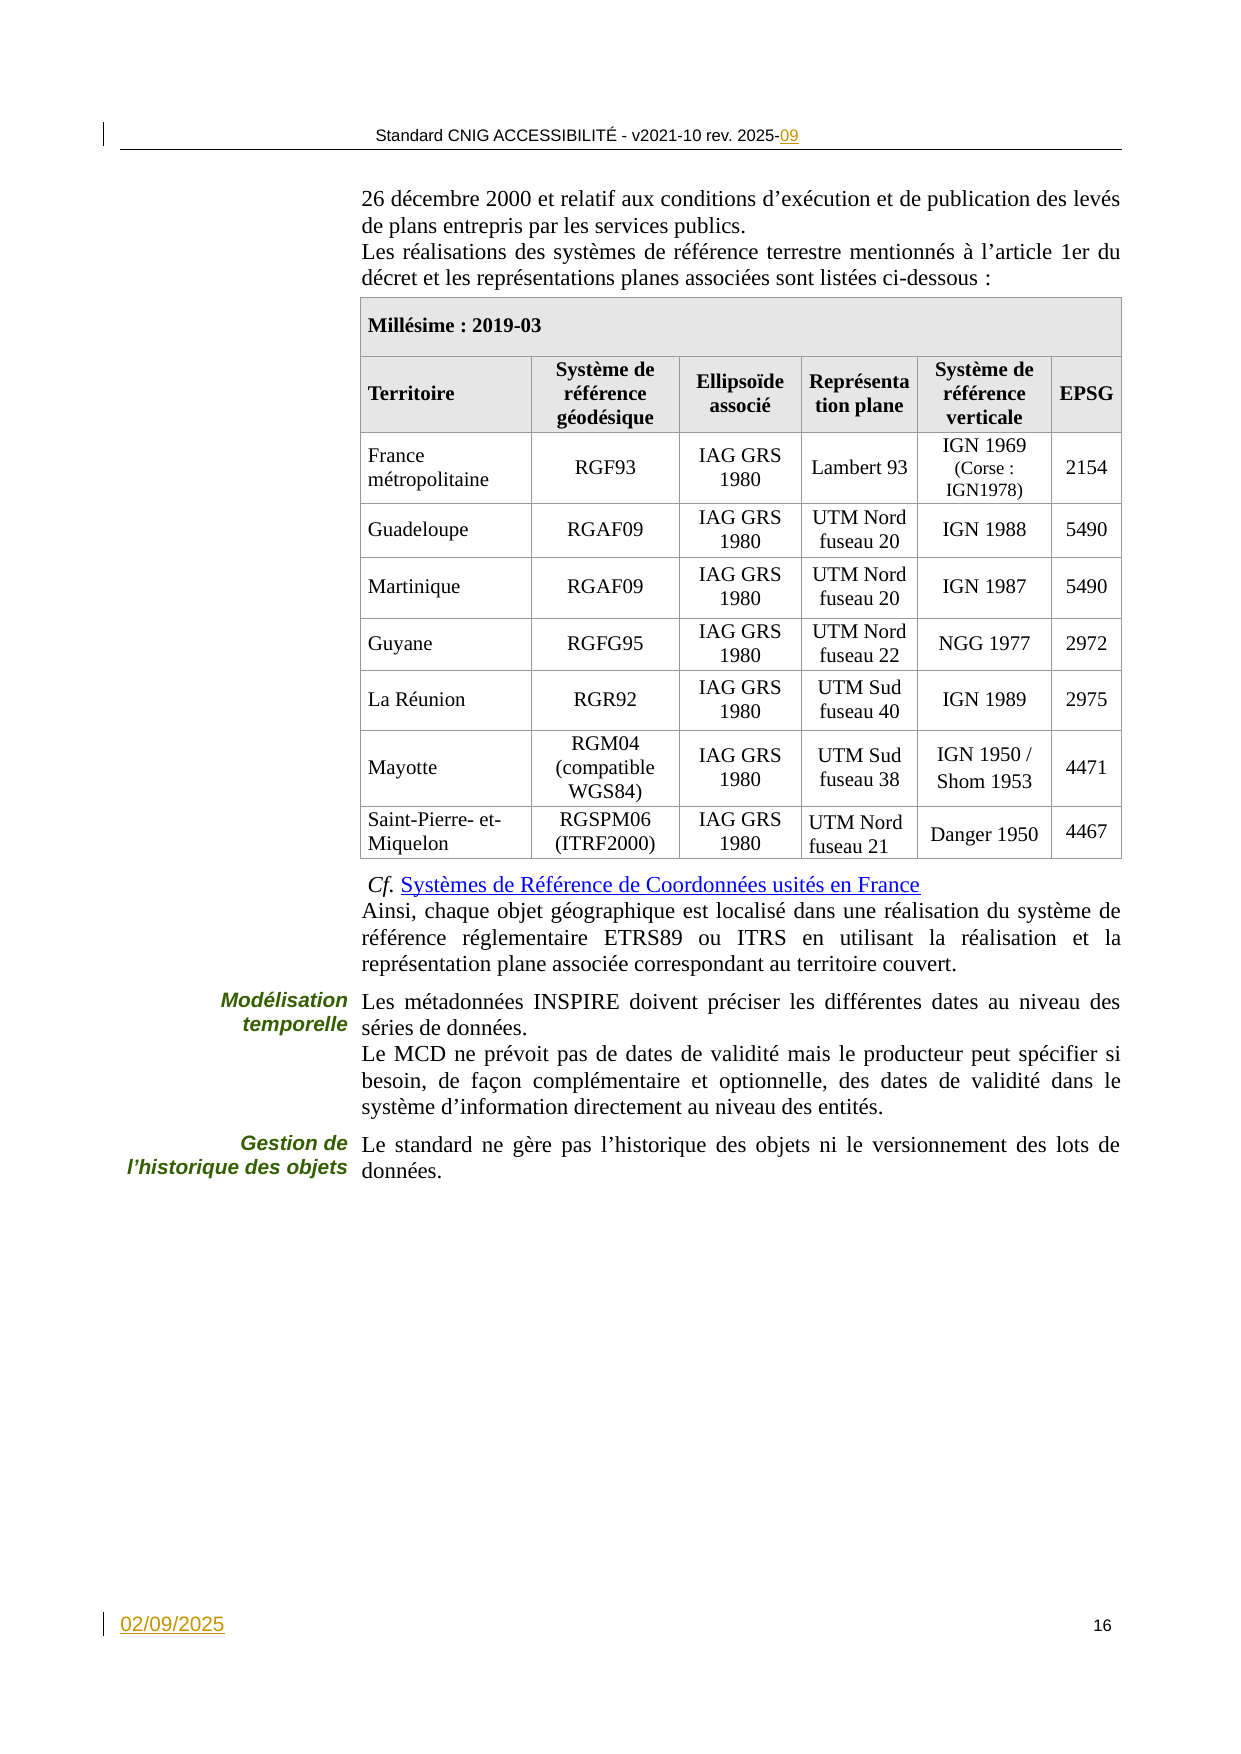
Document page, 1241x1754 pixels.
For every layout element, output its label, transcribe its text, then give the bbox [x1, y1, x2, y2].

table_cell Représentation plane [802, 357, 917, 432]
table_cell RGAF09 [532, 558, 679, 617]
table_cell Les métadonnées INSPIRE doivent préciser les différentes dates au niveau des séries de données. Le MCD ne prévoit pas de dates de validité mais le producteur peut spécifier si besoin, de façon complémentaire et optionnelle, des dates de validité dans le système d’information directement au niveau des entités. [355, 982, 1122, 1125]
table_header Cf. Systèmes de Référence de Coordonnées usités en France Ainsi, chaque objet géographique est localisé dans une réalisation du système de référence réglementaire ETRS89 ou ITRS en utilisant la réalisation et la représentation plane associée correspondant au territoire couvert. [355, 859, 1122, 982]
table_cell 4471 [1052, 731, 1121, 806]
table_cell IGN 1989 [918, 671, 1051, 730]
table_cell 26 décembre 2000 et relatif aux conditions d’exécution et de publication des levés de plans entrepris par les services publics. Les réalisations des systèmes de référence terrestre mentionnés à l’article 1er du décret et les représentations planes associées sont listées ci-dessous : [355, 180, 1122, 297]
table_cell RGR92 [532, 671, 679, 730]
table_cell Mayotte [361, 731, 531, 806]
table_cell [118, 180, 355, 297]
table_cell RGF93 [532, 433, 679, 503]
table_cell IAG GRS 1980 [680, 671, 801, 730]
table_cell 4467 [1052, 807, 1121, 858]
table_cell Martinique [361, 558, 531, 617]
table_cell 2975 [1052, 671, 1121, 730]
table_cell IGN 1987 [918, 558, 1051, 617]
table_cell 2972 [1052, 619, 1121, 670]
table_cell Danger 1950 [918, 807, 1051, 858]
table_cell 2154 [1052, 433, 1121, 503]
table_header [118, 859, 355, 982]
table_cell Gestion de l’historique des objets [118, 1125, 355, 1189]
table_cell UTM Sud fuseau 38 [802, 731, 917, 806]
table_cell IGN 1988 [918, 504, 1051, 557]
table_cell 5490 [1052, 504, 1121, 557]
table_cell UTM Nord fuseau 20 [802, 504, 917, 557]
table_cell Guyane [361, 619, 531, 670]
table_cell IAG GRS 1980 [680, 558, 801, 617]
table_cell UTM Nord fuseau 21 [802, 807, 917, 858]
table_cell Le standard ne gère pas l’historique des objets ni le versionnement des lots de données. [355, 1125, 1122, 1189]
table_cell IAG GRS 1980 [680, 433, 801, 503]
table_cell IGN 1950 / Shom 1953 [918, 731, 1051, 806]
table_cell UTM Nord fuseau 20 [802, 558, 917, 617]
table_cell 5490 [1052, 558, 1121, 617]
table_cell Modélisation temporelle [118, 982, 355, 1125]
table_cell La Réunion [361, 671, 531, 730]
table_cell France métropolitaine [361, 433, 531, 503]
table_cell EPSG [1052, 357, 1121, 432]
table_cell Territoire [361, 357, 531, 432]
table_cell RGM04 (compatible WGS84) [532, 731, 679, 806]
table_cell Système de référence géodésique [532, 357, 679, 432]
table_header Millésime : 2019-03 [361, 298, 1121, 356]
table_cell UTM Nord fuseau 22 [802, 619, 917, 670]
table_cell IAG GRS 1980 [680, 504, 801, 557]
table_cell IAG GRS 1980 [680, 619, 801, 670]
table_cell UTM Sud fuseau 40 [802, 671, 917, 730]
table_cell IAG GRS 1980 [680, 807, 801, 858]
table_cell RGAF09 [532, 504, 679, 557]
table_cell Ellipsoïde associé [680, 357, 801, 432]
table_cell RGSPM06 (ITRF2000) [532, 807, 679, 858]
table_cell Saint-Pierre- et-Miquelon [361, 807, 531, 858]
table_cell Lambert 93 [802, 433, 917, 503]
table_cell NGG 1977 [918, 619, 1051, 670]
table_cell RGFG95 [532, 619, 679, 670]
table_cell Guadeloupe [361, 504, 531, 557]
table_cell Système de référence verticale [918, 357, 1051, 432]
table_cell IGN 1969 (Corse : IGN1978) [918, 433, 1051, 503]
table_cell IAG GRS 1980 [680, 731, 801, 806]
